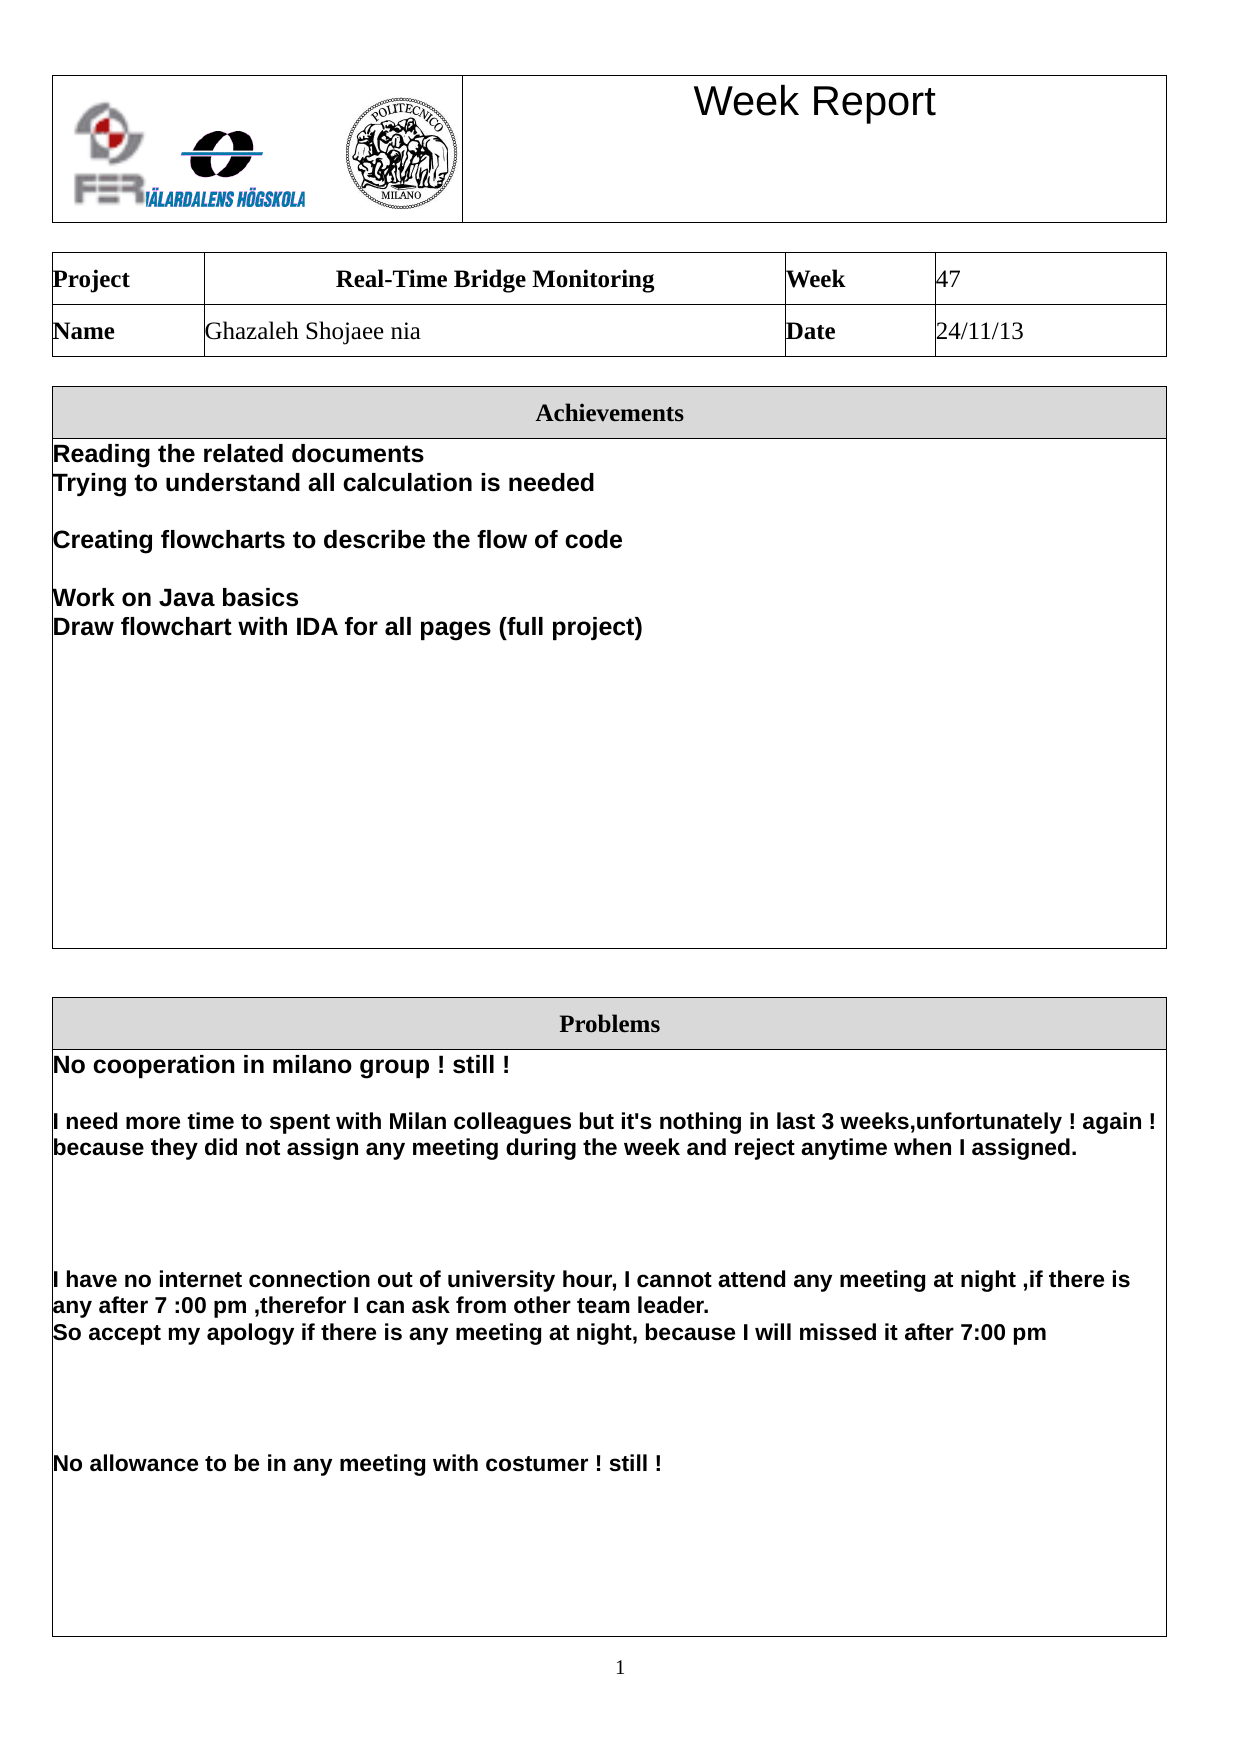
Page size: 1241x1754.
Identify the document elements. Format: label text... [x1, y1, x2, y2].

table_cell [936, 223, 1167, 252]
table_cell 47 [936, 253, 1166, 304]
table_header Week Report [463, 76, 1166, 222]
table_cell Achievements [53, 387, 1166, 438]
table_cell Project [53, 253, 204, 304]
table_cell [53, 357, 1167, 386]
table_cell 24/11/13 [936, 305, 1166, 356]
table_cell [53, 223, 204, 252]
table_cell Reading the related documents Trying to understand all calculation is needed Creating flowcharts to describe the flow of code Work on Java basics Draw flowchart with IDA for all pages (full project) [53, 439, 1166, 948]
table_cell Week [786, 253, 935, 304]
table_cell No cooperation in milano group ! still ! I need more time to spent with Milan colleagues but it's nothing in last 3 weeks,unfortunately ! again ! because they did not assign any meeting during the week and reject anytime when I assigned. I have no internet connection out of university hour, I cannot attend any meeting at night ,if there is any after 7 :00 pm ,therefor I can ask from other team leader. So accept my apology if there is any meeting at night, because I will missed it after 7:00 pm No allowance to be in any meeting with costumer ! still ! [53, 1050, 1166, 1636]
table_cell [701, 223, 936, 252]
table_cell [204, 223, 701, 252]
table_cell Real-Time Bridge Monitoring [205, 253, 785, 304]
table_header Problems [53, 998, 1166, 1049]
table_cell Ghazaleh Shojaee nia [205, 305, 785, 356]
table_cell Date [786, 305, 935, 356]
table_cell Name [53, 305, 204, 356]
table_header [53, 76, 462, 222]
